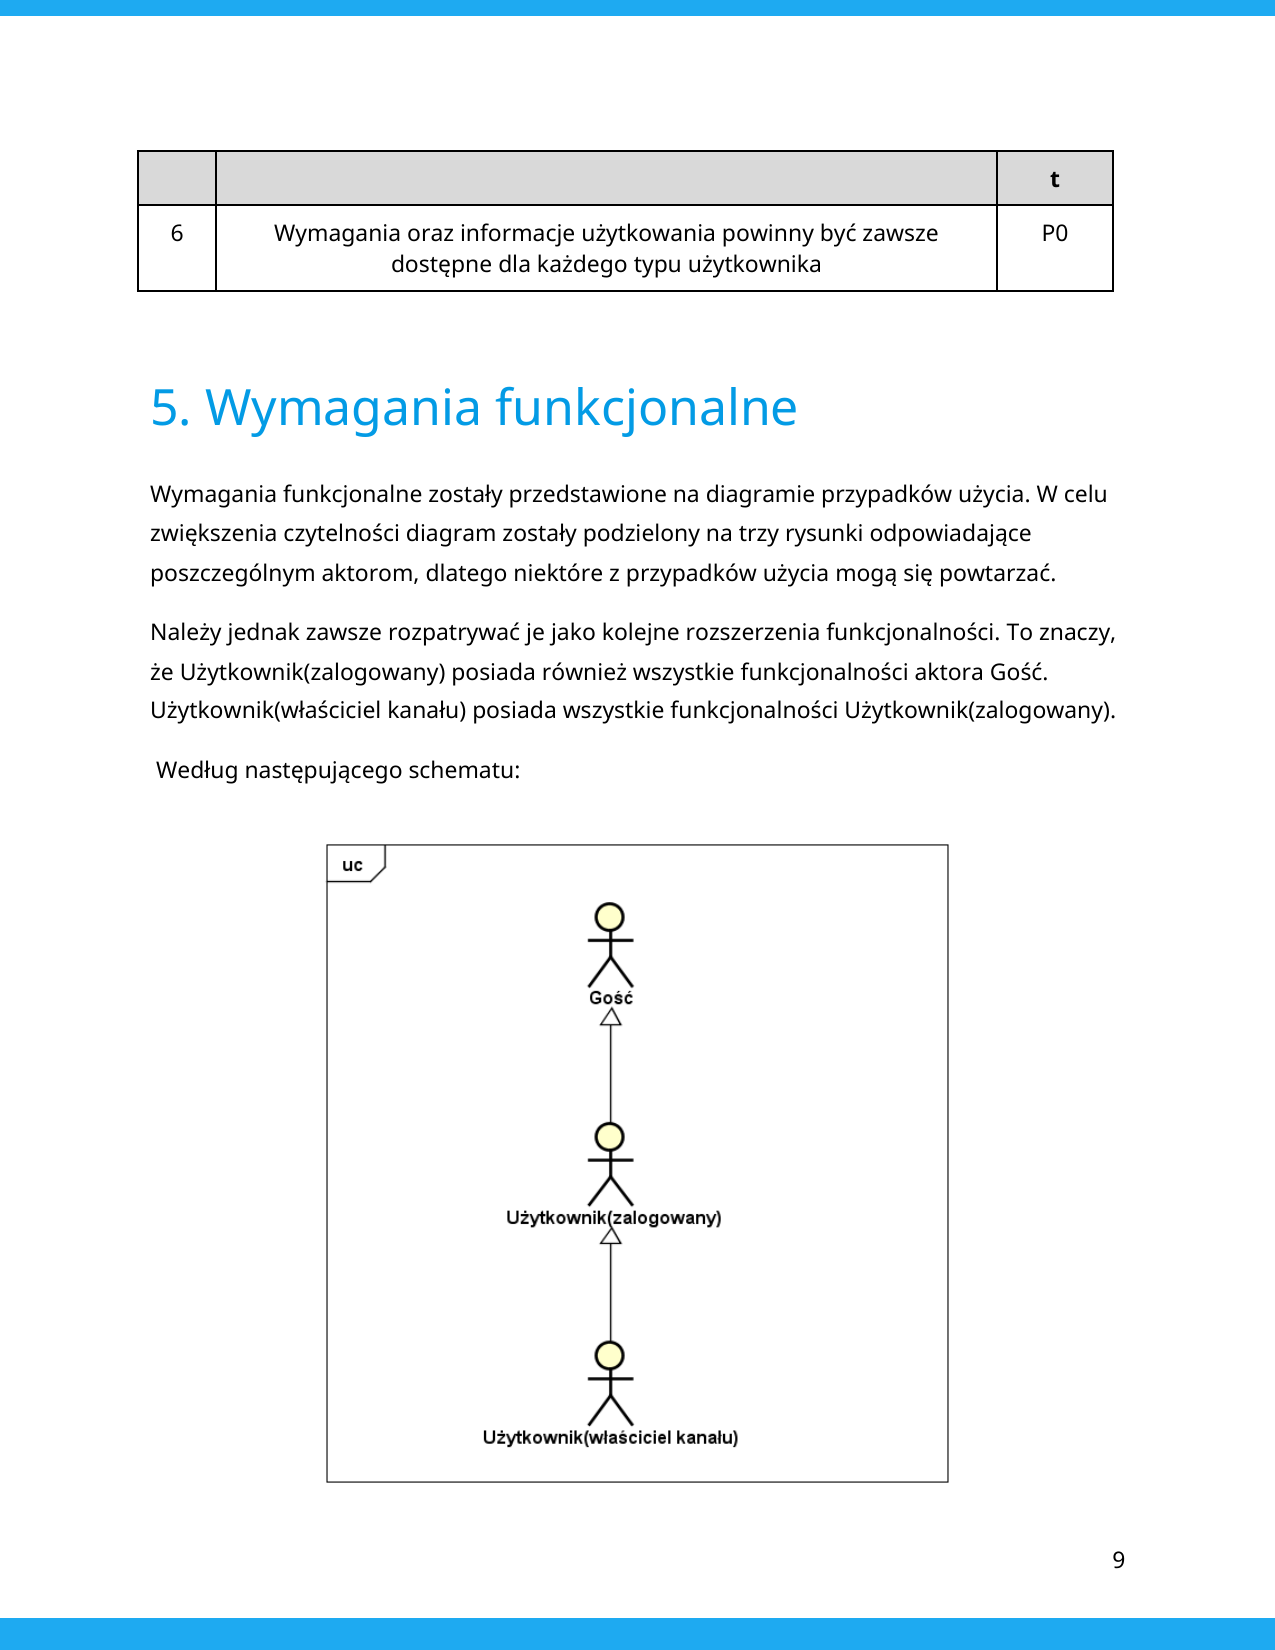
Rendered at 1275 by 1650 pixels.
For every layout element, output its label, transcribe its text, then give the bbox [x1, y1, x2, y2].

subtitle Wymagania funkcjonalne zostały przedstawione na diagramie przypadków użycia. W celu zwiększenia czytelności diagram zostały podzielony na trzy rysunki odpowiadające poszczególnym aktorom, dlatego niektóre z przypadków użycia mogą się powtarzać. [150, 478, 1125, 588]
table_header [139, 152, 215, 204]
table_header [217, 152, 996, 204]
picture [312, 830, 962, 1496]
table_cell P0 [998, 206, 1112, 289]
subtitle 5. Wymagania funkcjonalne [150, 372, 1125, 441]
picture [0, 0, 1275, 16]
table_header t [998, 152, 1112, 204]
table_cell 6 [139, 206, 215, 289]
text Według następującego schematu: [150, 754, 1125, 786]
text Należy jednak zawsze rozpatrywać je jako kolejne rozszerzenia funkcjonalności. To znaczy, że Użytkownik(zalogowany) posiada również wszystkie funkcjonalności aktora Gość. Użytkownik(właściciel kanału) posiada wszystkie funkcjonalności Użytkownik(zalogowany). [150, 616, 1125, 726]
table_cell Wymagania oraz informacje użytkowania powinny być zawsze dostępne dla każdego typu użytkownika [217, 206, 996, 289]
picture [0, 1618, 1275, 1650]
